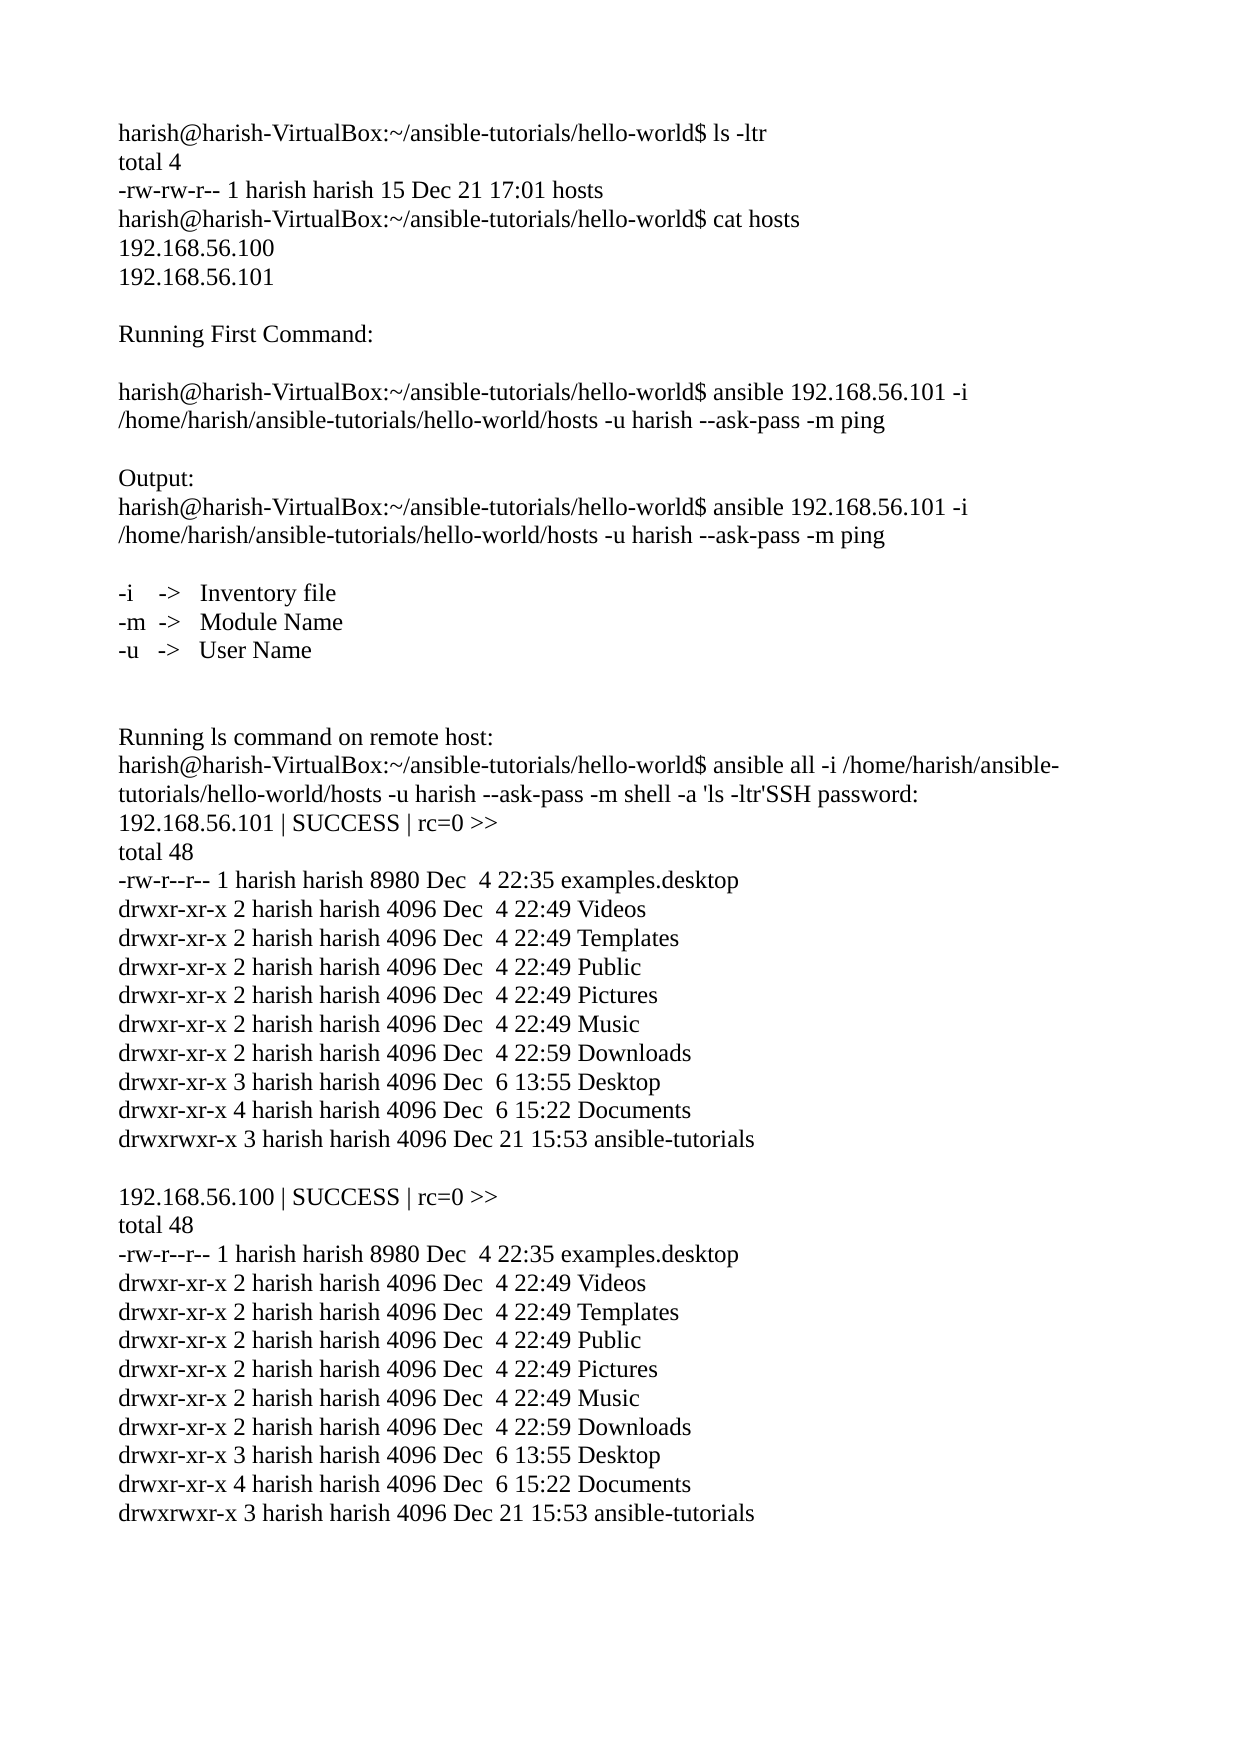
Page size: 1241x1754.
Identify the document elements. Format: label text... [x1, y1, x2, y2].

text drwxr-xr-x 2 harish harish 4096 Dec 4 22:49 Public [118, 952, 1122, 981]
text drwxr-xr-x 2 harish harish 4096 Dec 4 22:49 Templates [118, 1297, 1122, 1326]
text drwxrwxr-x 3 harish harish 4096 Dec 21 15:53 ansible-tutorials [118, 1124, 1122, 1153]
text drwxrwxr-x 3 harish harish 4096 Dec 21 15:53 ansible-tutorials [118, 1498, 1122, 1527]
text -rw-r--r-- 1 harish harish 8980 Dec 4 22:35 examples.desktop [118, 1239, 1122, 1268]
text 192.168.56.100 | SUCCESS | rc=0 >> [118, 1182, 1122, 1211]
text total 4 [118, 147, 1122, 176]
text Running ls command on remote host: [118, 722, 1122, 751]
text drwxr-xr-x 2 harish harish 4096 Dec 4 22:49 Music [118, 1009, 1122, 1038]
text harish@harish-VirtualBox:~/ansible-tutorials/hello-world$ ansible 192.168.56.101 -i /home/harish/ansible-tutorials/hello-world/hosts -u harish --ask-pass -m ping [118, 377, 1122, 434]
text -m -> Module Name [118, 607, 1122, 636]
text drwxr-xr-x 4 harish harish 4096 Dec 6 15:22 Documents [118, 1469, 1122, 1498]
text drwxr-xr-x 2 harish harish 4096 Dec 4 22:59 Downloads [118, 1412, 1122, 1441]
text 192.168.56.100 [118, 233, 1122, 262]
text drwxr-xr-x 2 harish harish 4096 Dec 4 22:49 Music [118, 1383, 1122, 1412]
text drwxr-xr-x 2 harish harish 4096 Dec 4 22:49 Public [118, 1326, 1122, 1354]
text drwxr-xr-x 2 harish harish 4096 Dec 4 22:49 Pictures [118, 981, 1122, 1009]
text Output: [118, 463, 1122, 492]
text total 48 [118, 1211, 1122, 1239]
text total 48 [118, 837, 1122, 866]
text drwxr-xr-x 2 harish harish 4096 Dec 4 22:49 Templates [118, 923, 1122, 952]
text -i -> Inventory file [118, 578, 1122, 607]
text drwxr-xr-x 2 harish harish 4096 Dec 4 22:49 Pictures [118, 1354, 1122, 1383]
text harish@harish-VirtualBox:~/ansible-tutorials/hello-world$ ansible all -i /home/harish/ansible-tutorials/hello-world/hosts -u harish --ask-pass -m shell -a 'ls -ltr'SSH password: [118, 751, 1122, 808]
text -rw-rw-r-- 1 harish harish 15 Dec 21 17:01 hosts [118, 176, 1122, 204]
text harish@harish-VirtualBox:~/ansible-tutorials/hello-world$ ansible 192.168.56.101 -i /home/harish/ansible-tutorials/hello-world/hosts -u harish --ask-pass -m ping [118, 492, 1122, 549]
text drwxr-xr-x 2 harish harish 4096 Dec 4 22:49 Videos [118, 1268, 1122, 1297]
text drwxr-xr-x 2 harish harish 4096 Dec 4 22:49 Videos [118, 894, 1122, 923]
text 192.168.56.101 | SUCCESS | rc=0 >> [118, 808, 1122, 837]
text drwxr-xr-x 3 harish harish 4096 Dec 6 13:55 Desktop [118, 1067, 1122, 1096]
text drwxr-xr-x 4 harish harish 4096 Dec 6 15:22 Documents [118, 1096, 1122, 1124]
text harish@harish-VirtualBox:~/ansible-tutorials/hello-world$ ls -ltr [118, 118, 1122, 147]
text -rw-r--r-- 1 harish harish 8980 Dec 4 22:35 examples.desktop [118, 866, 1122, 894]
text -u -> User Name [118, 636, 1122, 664]
text harish@harish-VirtualBox:~/ansible-tutorials/hello-world$ cat hosts [118, 204, 1122, 233]
text drwxr-xr-x 3 harish harish 4096 Dec 6 13:55 Desktop [118, 1441, 1122, 1469]
text 192.168.56.101 [118, 262, 1122, 291]
text drwxr-xr-x 2 harish harish 4096 Dec 4 22:59 Downloads [118, 1038, 1122, 1067]
text Running First Command: [118, 319, 1122, 348]
